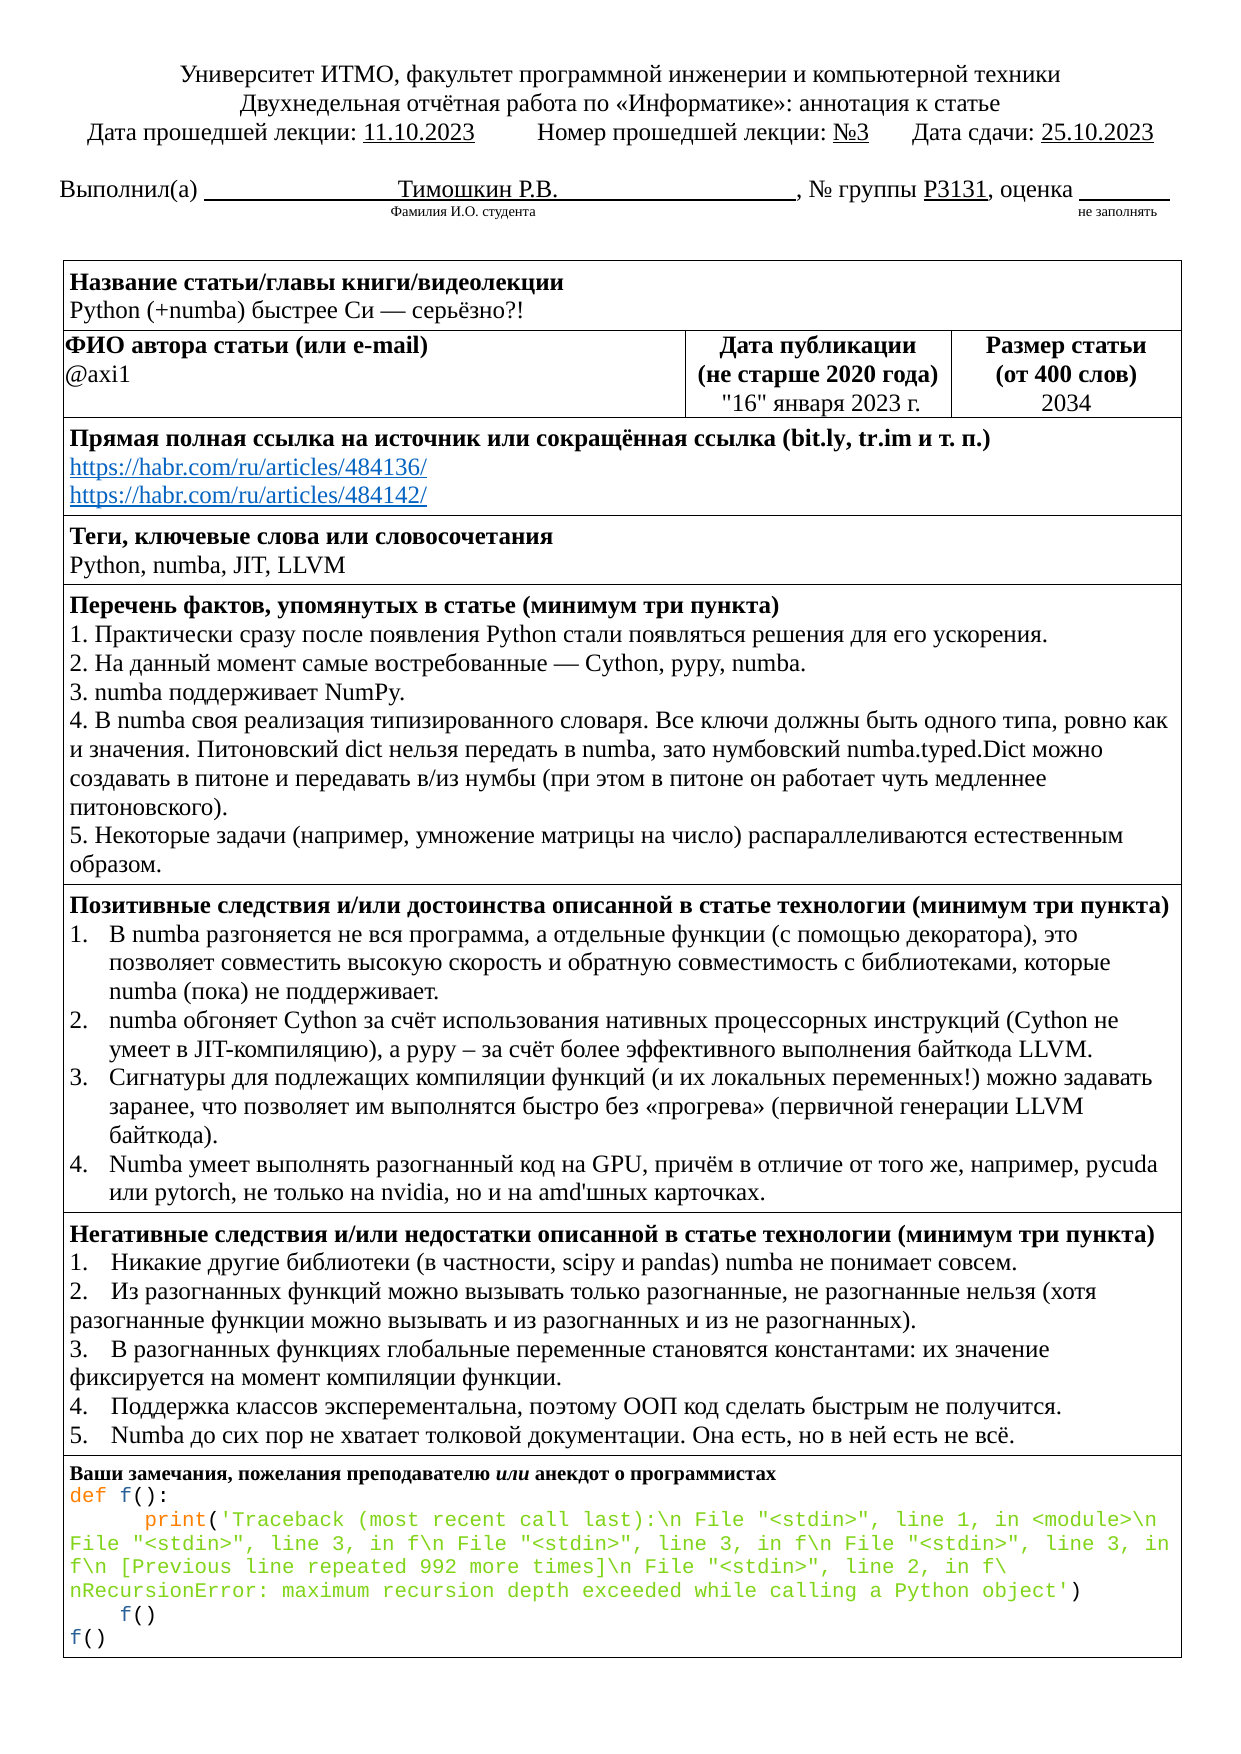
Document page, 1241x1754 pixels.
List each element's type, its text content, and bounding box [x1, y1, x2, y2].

text Фамилия И.О. студента не заполнять [59, 203, 1181, 232]
table_cell Размер статьи (от 400 слов) 2034 [952, 331, 1181, 417]
table_cell ФИО автора статьи (или e-mail) @axi1 [64, 331, 685, 417]
table_cell Позитивные следствия и/или достоинства описанной в статье технологии (минимум три пункта) В numba разгоняется не вся программа, а отдельные функции (с помощью декоратора), это позволяет совместить высокую скорость и обратную совместимость с библиотеками, которые numba (пока) не поддерживает. numba обгоняет Cython за счёт использования нативных процессорных инструкций (Cython не умеет в JIT-компиляцию), а pypy – за счёт более эффективного выполнения байткода LLVM. Сигнатуры для подлежащих компиляции функций (и их локальных переменных!) можно задавать заранее, что позволяет им выполнятся быстро без «прогрева» (первичной генерации LLVM байткода). Numba умеет выполнять разогнанный код на GPU, причём в отличие от того же, например, pycuda или pytorch, не только на nvidia, но и на amd'шных карточках. [64, 885, 1181, 1212]
text Двухнедельная отчётная работа по «Информатике»: аннотация к статье [59, 88, 1181, 117]
table_cell Дата публикации (не старше 2020 года) "16" января 2023 г. [686, 331, 951, 417]
text Университет ИТМО, факультет программной инженерии и компьютерной техники [59, 59, 1181, 88]
table_cell Негативные следствия и/или недостатки описанной в статье технологии (минимум три пункта) Никакие другие библиотеки (в частности, scipy и pandas) numba не понимает совсем. Из разогнанных функций можно вызывать только разогнанные, не разогнанные нельзя (хотя разогнанные функции можно вызывать и из разогнанных и из не разогнанных). В разогнанных функциях глобальные переменные становятся константами: их значение фиксируется на момент компиляции функции. Поддержка классов эксперементальна, поэтому ООП код сделать быстрым не получится. Numba до сих пор не хватает толковой документации. Она есть, но в ней есть не всё. [64, 1213, 1181, 1454]
table_cell Перечень фактов, упомянутых в статье (минимум три пункта) 1. Практически сразу после появления Python стали появляться решения для его ускорения. 2. На данный момент самые востребованные — Cython, pypy, numba. 3. numba поддерживает NumPy. 4. В numba своя реализация типизированного словаря. Все ключи должны быть одного типа, ровно как и значения. Питоновский dict нельзя передать в numba, зато нумбовский numba.typed.Dict можно создавать в питоне и передавать в/из нумбы (при этом в питоне он работает чуть медленнее питоновского). 5. Некоторые задачи (например, умножение матрицы на число) распараллеливаются естественным образом. [64, 585, 1181, 884]
table_cell Прямая полная ссылка на источник или сокращённая ссылка (bit.ly, tr.im и т. п.) https://habr.com/ru/articles/484136/ https://habr.com/ru/articles/484142/ [64, 418, 1181, 515]
table_cell Ваши замечания, пожелания преподавателю или анекдот о программистах def f(): print('Traceback (most recent call last):\n File "<stdin>", line 1, in <module>\n File "<stdin>", line 3, in f\n File "<stdin>", line 3, in f\n File "<stdin>", line 3, in f\n [Previous line repeated 992 more times]\n File "<stdin>", line 2, in f\nRecursionError: maximum recursion depth exceeded while calling a Python object') f() f() [64, 1456, 1181, 1657]
table_header Название статьи/главы книги/видеолекции Python (+numba) быстрее Си — серьёзно?! [64, 261, 1181, 330]
text Выполнил(а) Тимошкин Р.В. , № группы P3131, оценка [59, 174, 1181, 203]
text Дата прошедшей лекции: 11.10.2023 Номер прошедшей лекции: №3 Дата сдачи: 25.10.2023 [59, 117, 1181, 145]
table_cell Теги, ключевые слова или словосочетания Python, numba, JIT, LLVM [64, 516, 1181, 584]
